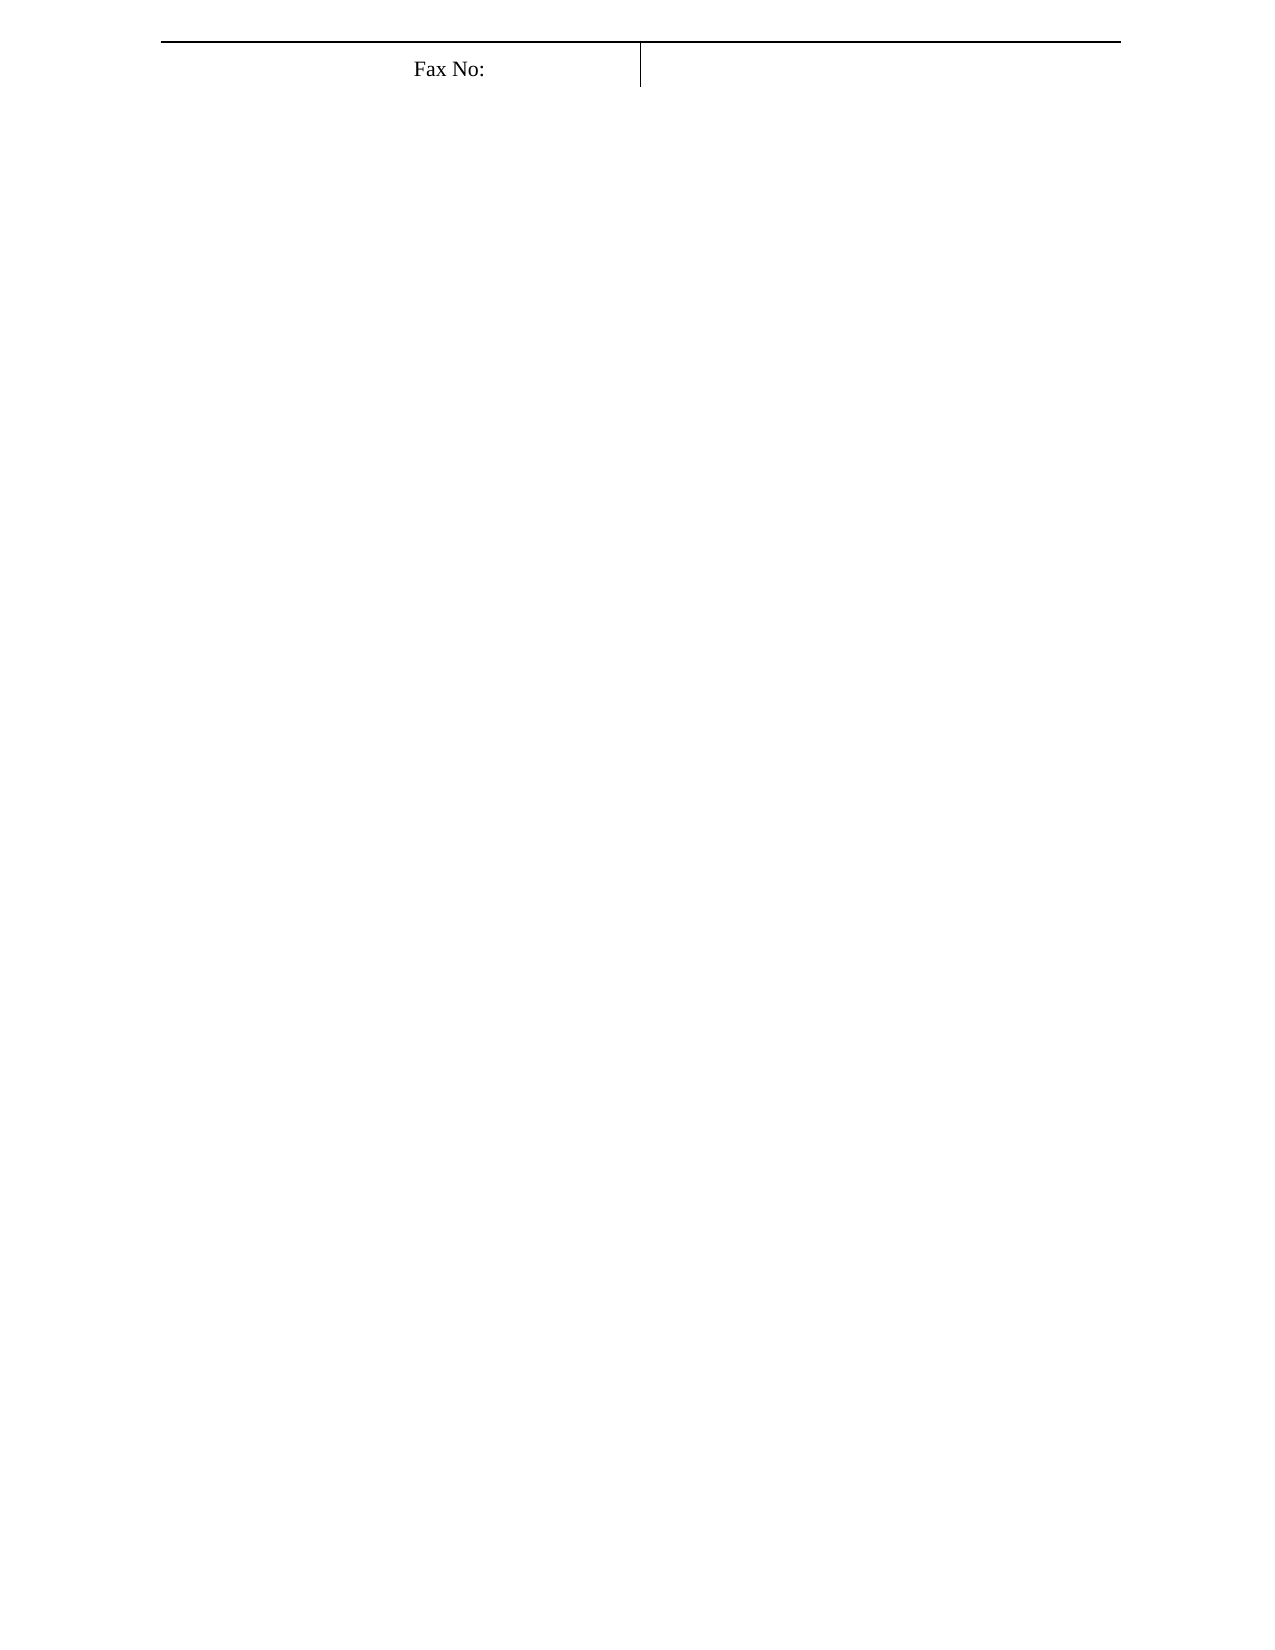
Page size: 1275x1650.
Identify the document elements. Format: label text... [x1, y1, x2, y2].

table_header [641, 43, 1121, 87]
table_header Fax No: [161, 43, 640, 87]
